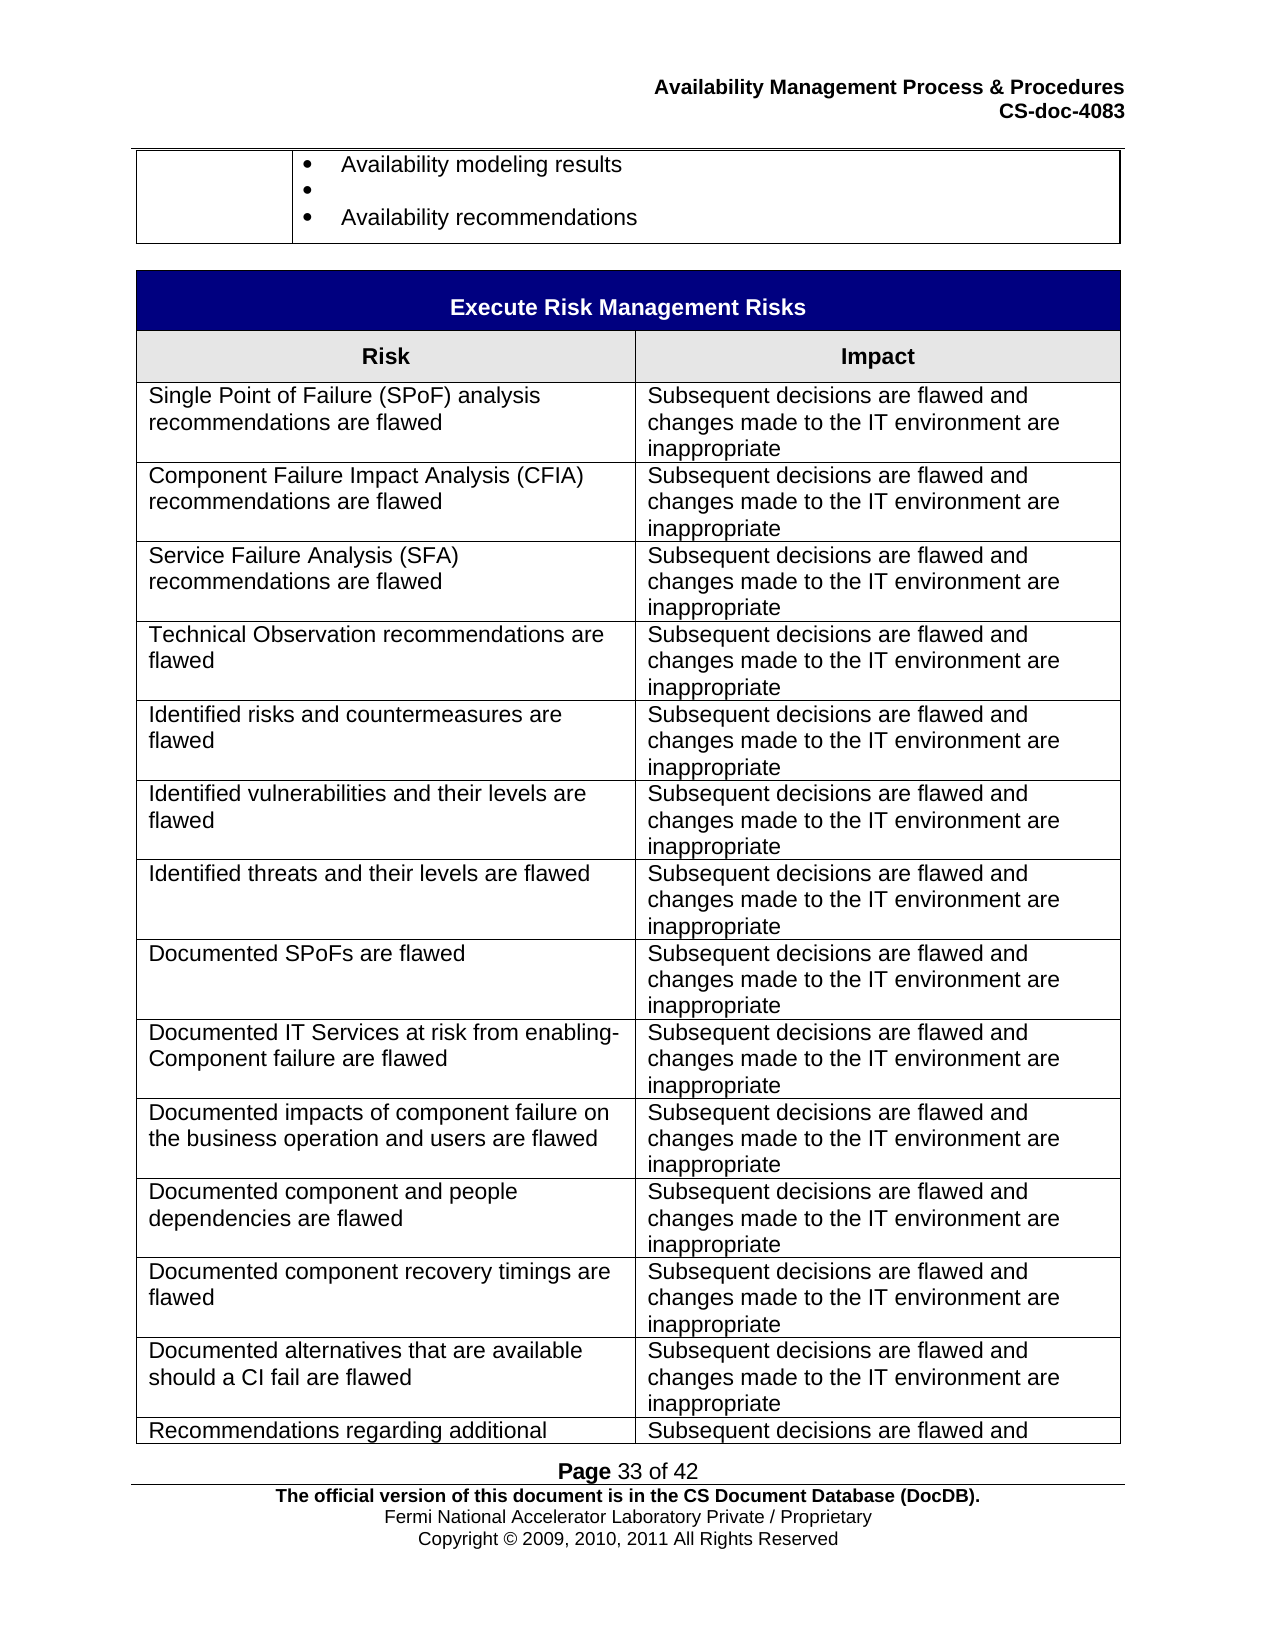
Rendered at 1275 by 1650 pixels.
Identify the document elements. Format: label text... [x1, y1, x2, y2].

table_cell [137, 151, 292, 243]
table_cell Subsequent decisions are flawed and changes made to the IT environment are inappropriate [636, 1099, 1120, 1178]
table_cell Documented alternatives that are available should a CI fail are flawed [137, 1338, 635, 1416]
table_cell Subsequent decisions are flawed and changes made to the IT environment are inappropriate [636, 1338, 1120, 1416]
table_cell Subsequent decisions are flawed and changes made to the IT environment are inappropriate [636, 383, 1120, 461]
table_cell Identified risks and countermeasures are flawed [137, 701, 635, 780]
table_cell Subsequent decisions are flawed and changes made to the IT environment are inappropriate [636, 1258, 1120, 1337]
table_cell Service Failure Analysis (SFA) recommendations are flawed [137, 542, 635, 621]
table_cell Impact [636, 331, 1120, 382]
table_cell Subsequent decisions are flawed and changes made to the IT environment are inappropriate [636, 1020, 1120, 1098]
table_cell Identified threats and their levels are flawed [137, 860, 635, 939]
table_cell Identified risks and countermeasures Identified vulnerabilities and their levels accurately assessed Identified threats and their levels accurately assessed Validation of the final design to meet the minimum levels of availability Availability test results Availability modeling results Availability recommendations [293, 151, 1119, 243]
table_cell Documented SPoFs are flawed [137, 940, 635, 1018]
table_cell Subsequent decisions are flawed and changes made to the IT environment are inappropriate [636, 622, 1120, 700]
table_cell Recommendations regarding additional [137, 1418, 635, 1443]
table_cell Identified vulnerabilities and their levels are flawed [137, 781, 635, 859]
table_cell Subsequent decisions are flawed and [636, 1418, 1120, 1443]
table_cell Documented component and people dependencies are flawed [137, 1179, 635, 1257]
table_header Execute Risk Management Risks [137, 271, 1120, 330]
table_cell Subsequent decisions are flawed and changes made to the IT environment are inappropriate [636, 542, 1120, 621]
table_cell Subsequent decisions are flawed and changes made to the IT environment are inappropriate [636, 781, 1120, 859]
table_cell Subsequent decisions are flawed and changes made to the IT environment are inappropriate [636, 463, 1120, 541]
table_cell Component Failure Impact Analysis (CFIA) recommendations are flawed [137, 463, 635, 541]
table_cell Documented impacts of component failure on the business operation and users are flawed [137, 1099, 635, 1178]
table_cell Subsequent decisions are flawed and changes made to the IT environment are inappropriate [636, 701, 1120, 780]
table_cell Single Point of Failure (SPoF) analysis recommendations are flawed [137, 383, 635, 461]
table_cell Documented component recovery timings are flawed [137, 1258, 635, 1337]
table_cell Technical Observation recommendations are flawed [137, 622, 635, 700]
table_cell Subsequent decisions are flawed and changes made to the IT environment are inappropriate [636, 940, 1120, 1018]
table_cell Subsequent decisions are flawed and changes made to the IT environment are inappropriate [636, 860, 1120, 939]
table_cell Subsequent decisions are flawed and changes made to the IT environment are inappropriate [636, 1179, 1120, 1257]
table_cell Risk [137, 331, 635, 382]
table_cell Documented IT Services at risk from enabling-Component failure are flawed [137, 1020, 635, 1098]
